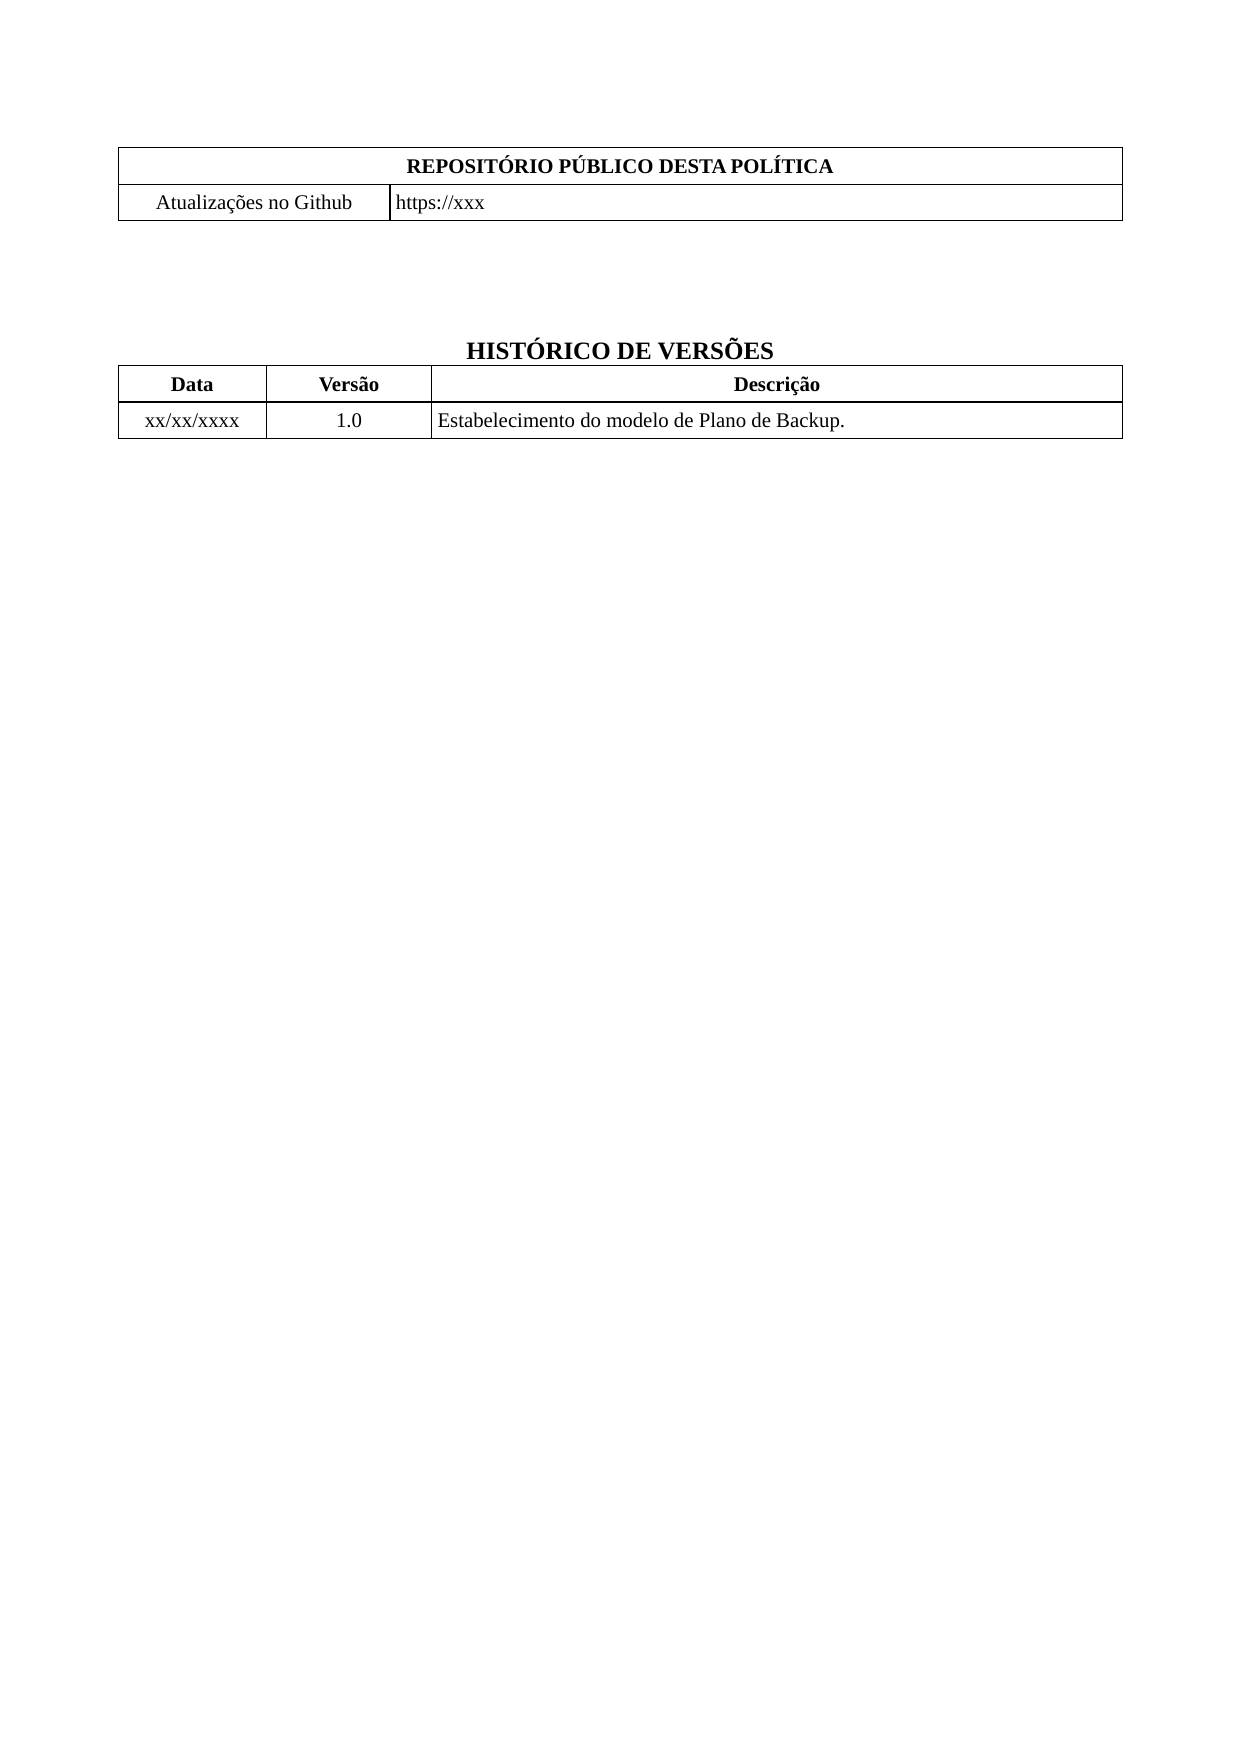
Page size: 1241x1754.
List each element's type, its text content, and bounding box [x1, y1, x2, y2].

table_header Descrição [432, 366, 1122, 401]
table_cell Atualizações no Github [119, 185, 389, 220]
table_header REPOSITÓRIO PÚBLICO DESTA POLÍTICA [119, 148, 1122, 183]
table_cell Estabelecimento do modelo de Plano de Backup. [432, 403, 1122, 438]
table_cell 1.0 [267, 403, 431, 438]
table_header Data [119, 366, 266, 401]
text HISTÓRICO DE VERSÕES [118, 336, 1122, 365]
table_header Versão [267, 366, 431, 401]
table_cell https://xxx [391, 185, 1122, 220]
table_cell xx/xx/xxxx [119, 403, 266, 438]
